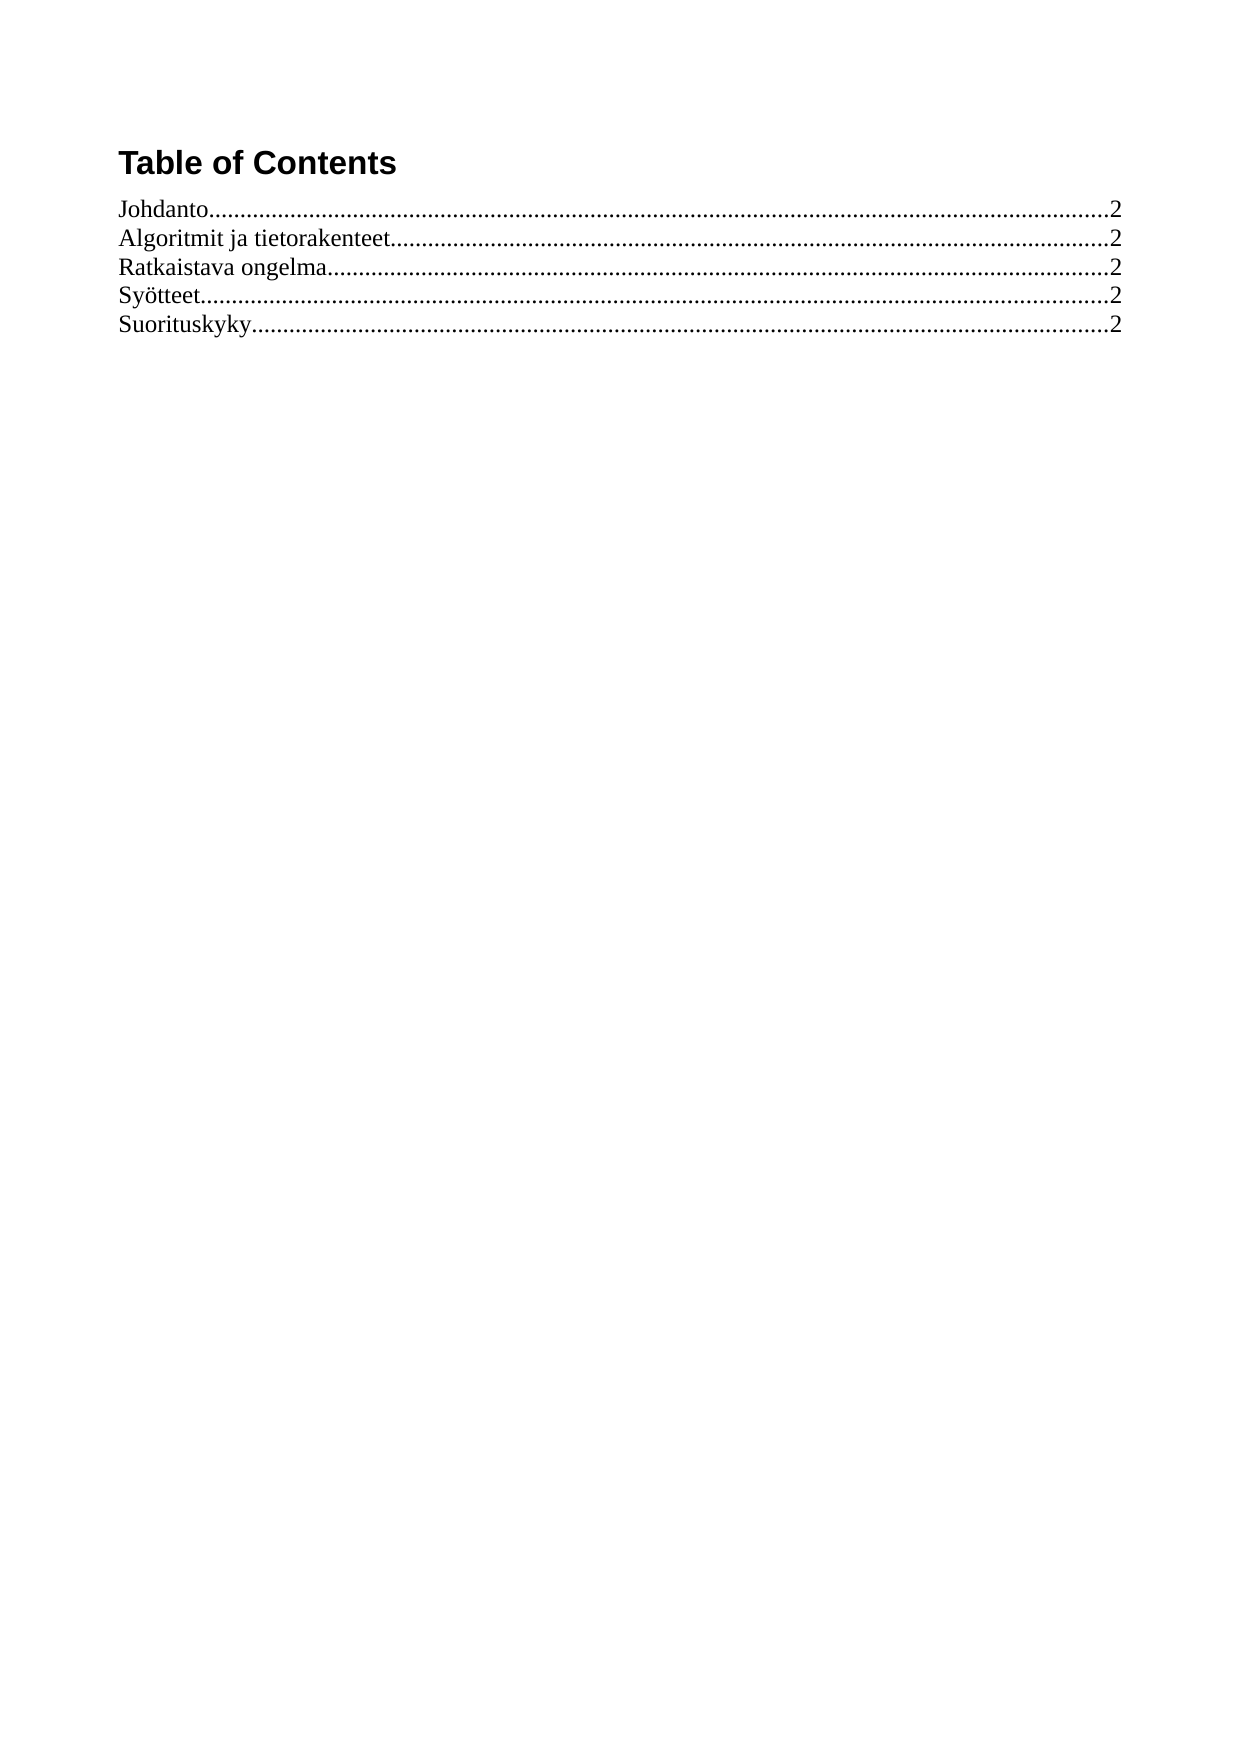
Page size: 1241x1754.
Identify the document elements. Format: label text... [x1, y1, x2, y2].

text Suorituskyky 2 [118, 309, 1122, 338]
subtitle Table of Contents [118, 143, 1122, 182]
text Algoritmit ja tietorakenteet 2 [118, 223, 1122, 252]
text Ratkaistava ongelma 2 [118, 252, 1122, 280]
text Syötteet 2 [118, 280, 1122, 309]
text Johdanto 2 [118, 194, 1122, 223]
